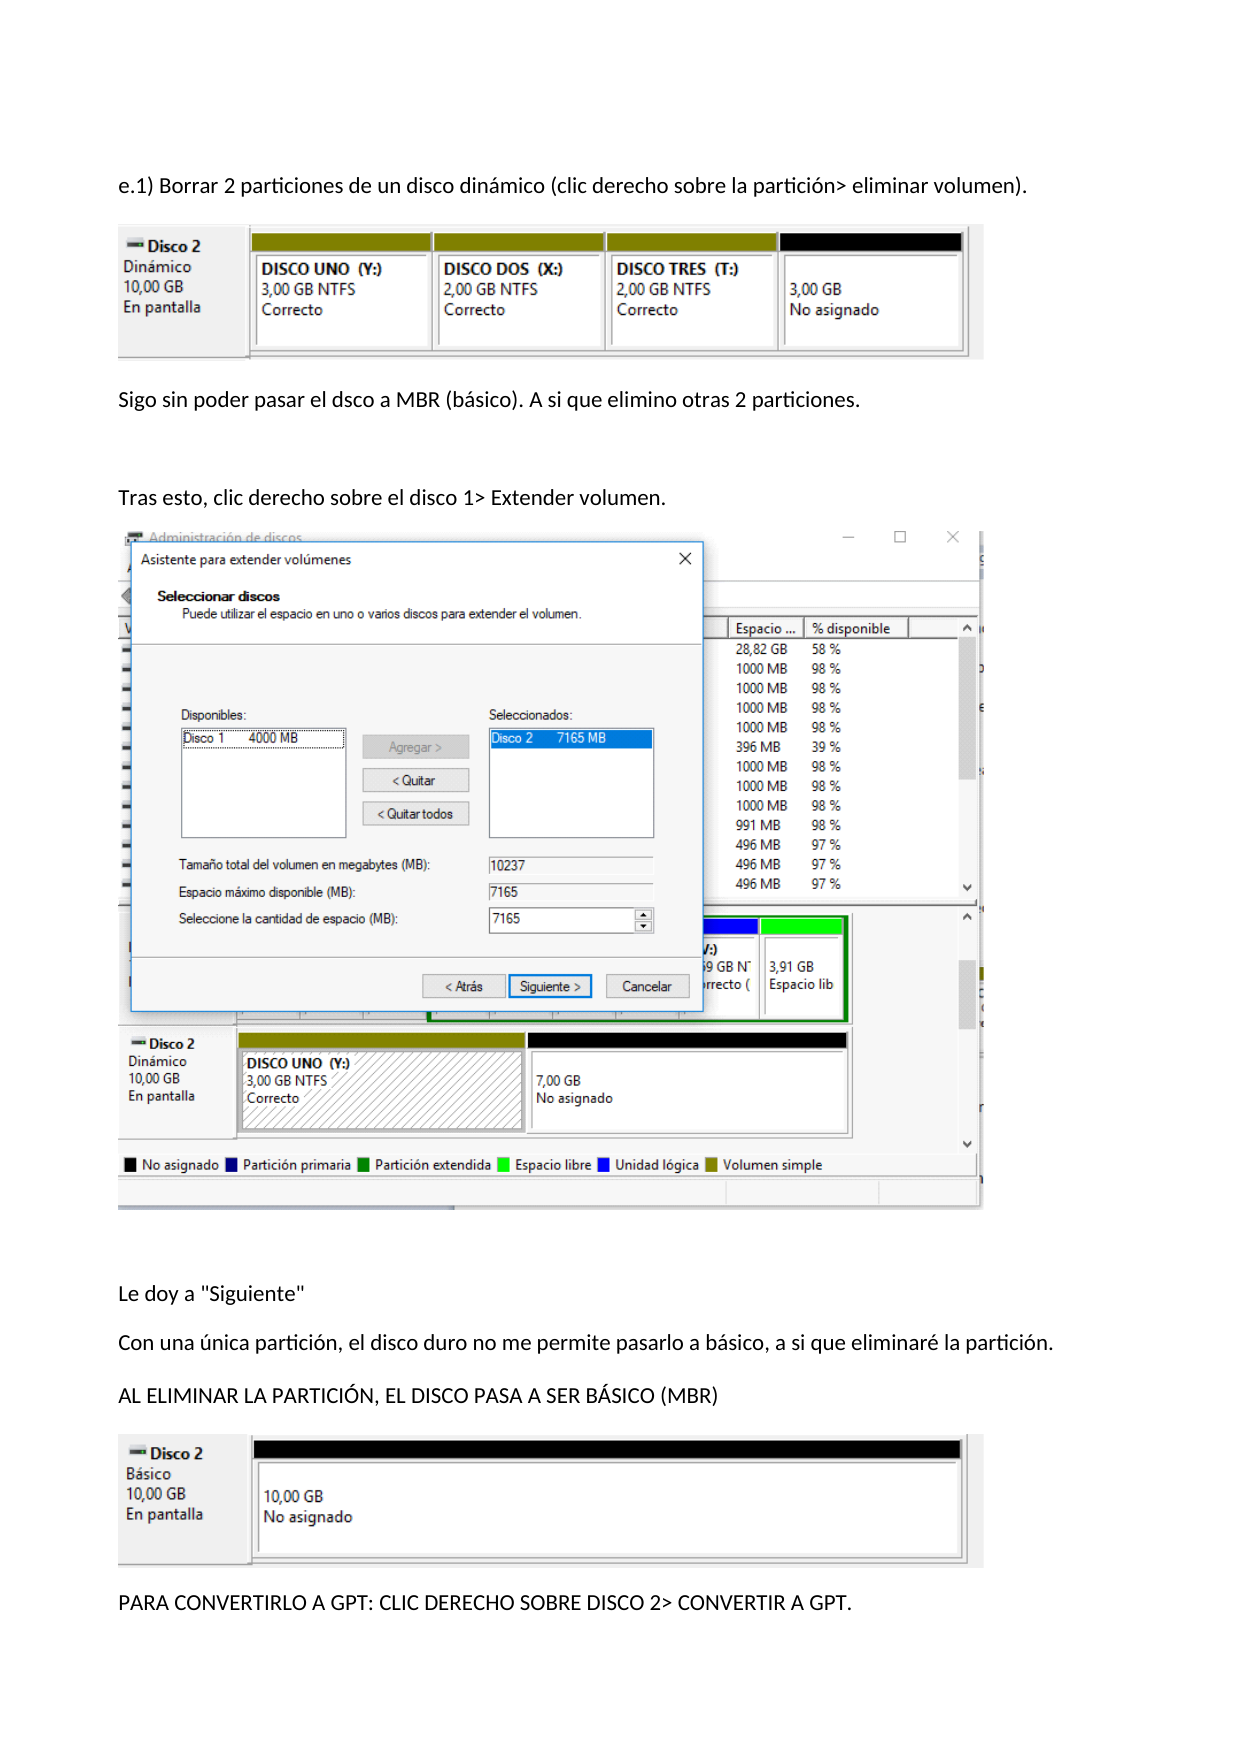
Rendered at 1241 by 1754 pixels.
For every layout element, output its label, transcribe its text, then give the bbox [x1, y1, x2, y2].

text PARA CONVERTIRLO A GPT: CLIC DERECHO SOBRE DISCO 2> CONVERTIR A GPT. [118, 1588, 1122, 1616]
text AL ELIMINAR LA PARTICIÓN, EL DISCO PASA A SER BÁSICO (MBR) [118, 1381, 1122, 1409]
text Sigo sin poder pasar el dsco a MBR (básico). A si que elimino otras 2 particiones. [118, 385, 1122, 413]
text Tras esto, clic derecho sobre el disco 1> Extender volumen. [118, 483, 1122, 511]
text e.1) Borrar 2 particiones de un disco dinámico (clic derecho sobre la partición> eliminar volumen). [118, 171, 1122, 199]
text Con una única partición, el disco duro no me permite pasarlo a básico, a si que eliminaré la partición. [118, 1328, 1122, 1356]
text Le doy a "Siguiente" [118, 1279, 1122, 1307]
